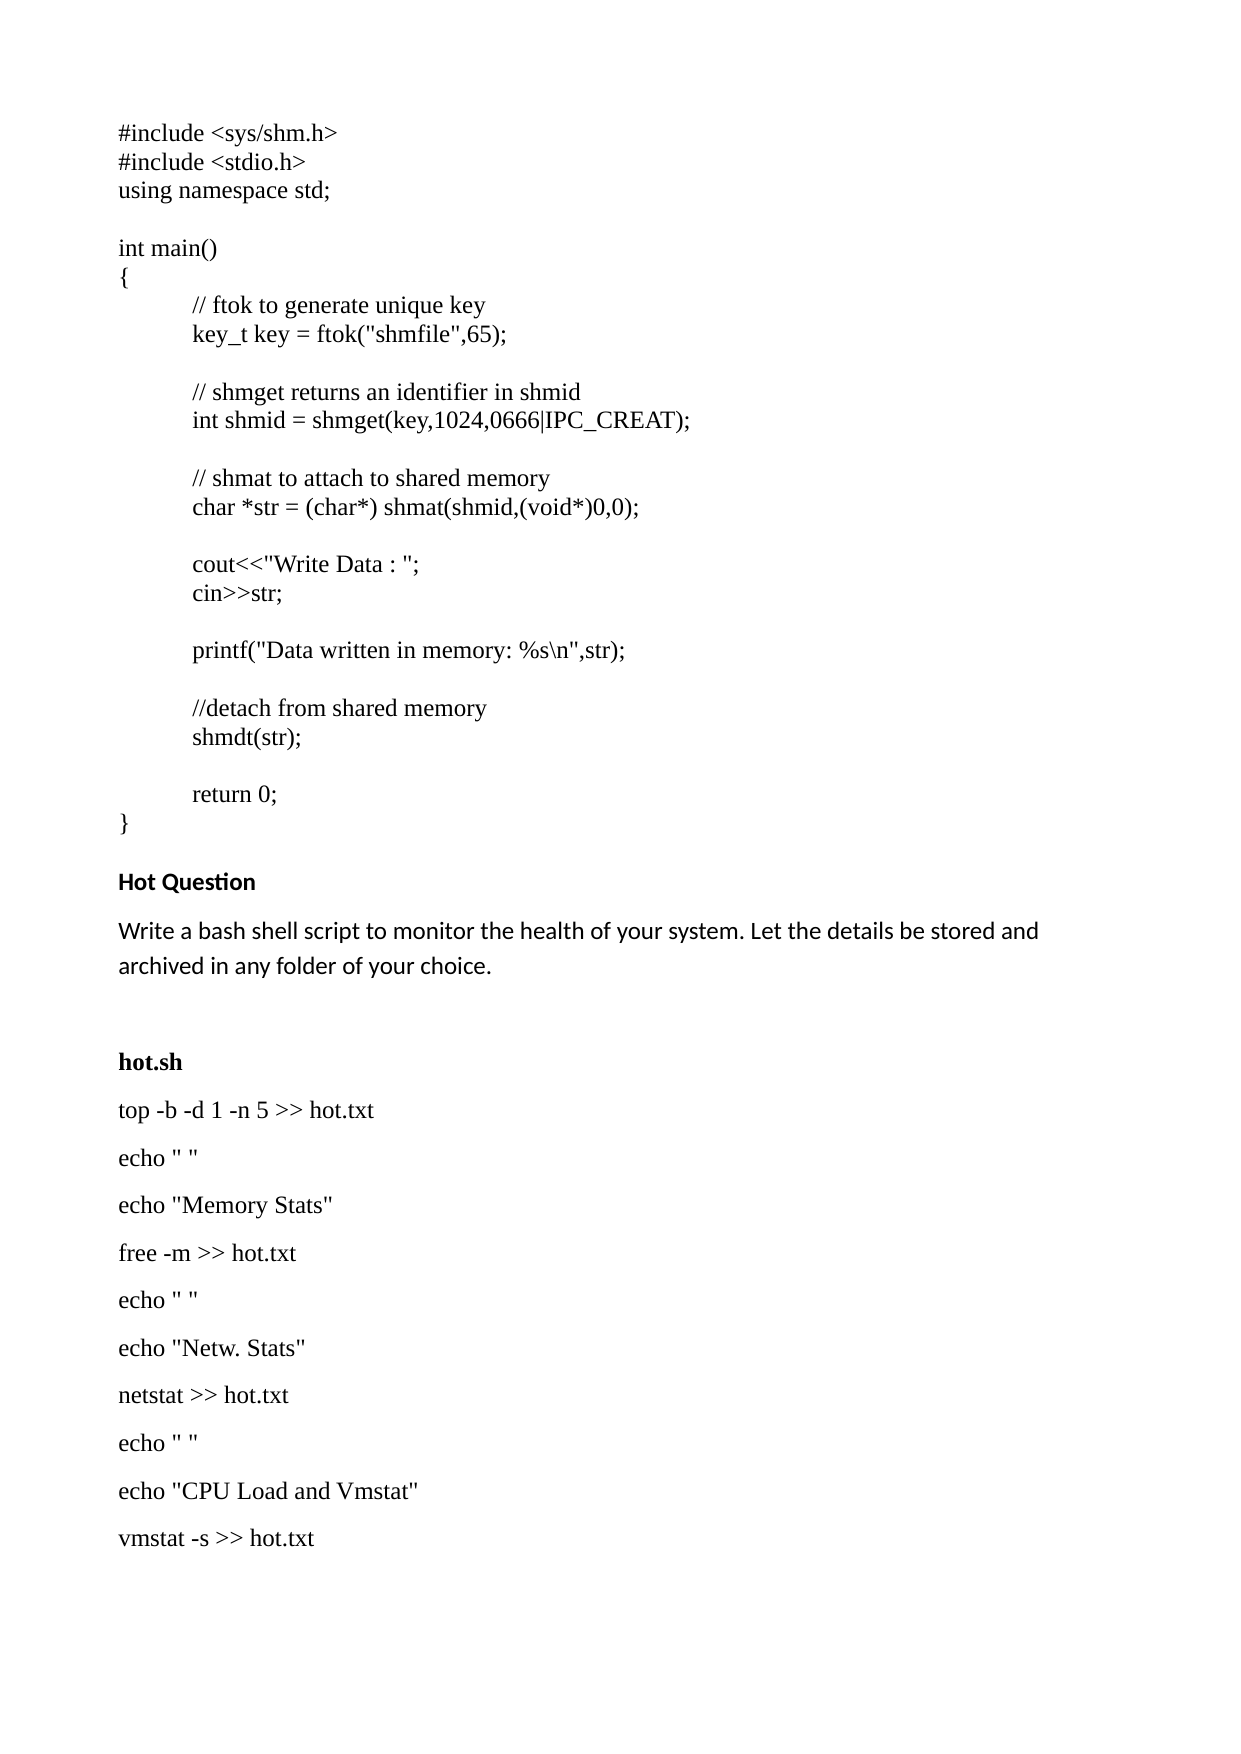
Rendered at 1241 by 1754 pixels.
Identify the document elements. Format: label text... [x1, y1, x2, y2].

text #include <sys/shm.h> [118, 118, 1122, 147]
text free -m >> hot.txt [118, 1238, 1122, 1267]
text echo " " [118, 1428, 1122, 1457]
text using namespace std; [118, 176, 1122, 204]
text cout<<"Write Data : "; [118, 549, 1122, 578]
text printf("Data written in memory: %s\n",str); [118, 636, 1122, 664]
text { [118, 262, 1122, 291]
text //detach from shared memory [118, 693, 1122, 722]
text char *str = (char*) shmat(shmid,(void*)0,0); [118, 492, 1122, 521]
text netstat >> hot.txt [118, 1381, 1122, 1409]
text cin>>str; [118, 578, 1122, 607]
text #include <stdio.h> [118, 147, 1122, 176]
text echo "Netw. Stats" [118, 1333, 1122, 1362]
text shmdt(str); [118, 722, 1122, 751]
text echo " " [118, 1143, 1122, 1171]
text return 0; [118, 779, 1122, 808]
text hot.sh [118, 1047, 1122, 1076]
text // ftok to generate unique key [118, 291, 1122, 319]
text key_t key = ftok("shmfile",65); [118, 319, 1122, 348]
text // shmat to attach to shared memory [118, 463, 1122, 492]
text echo "Memory Stats" [118, 1190, 1122, 1219]
text top -b -d 1 -n 5 >> hot.txt [118, 1095, 1122, 1124]
text echo "CPU Load and Vmstat" [118, 1476, 1122, 1504]
text // shmget returns an identifier in shmid [118, 377, 1122, 406]
text int shmid = shmget(key,1024,0666|IPC_CREAT); [118, 406, 1122, 434]
text vmstat -s >> hot.txt [118, 1523, 1122, 1552]
text Hot Question [118, 866, 1122, 896]
text } [118, 808, 1122, 837]
text Write a bash shell script to monitor the health of your system. Let the details be stored and archived in any folder of your choice. [118, 915, 1122, 981]
text int main() [118, 233, 1122, 262]
text echo " " [118, 1285, 1122, 1314]
